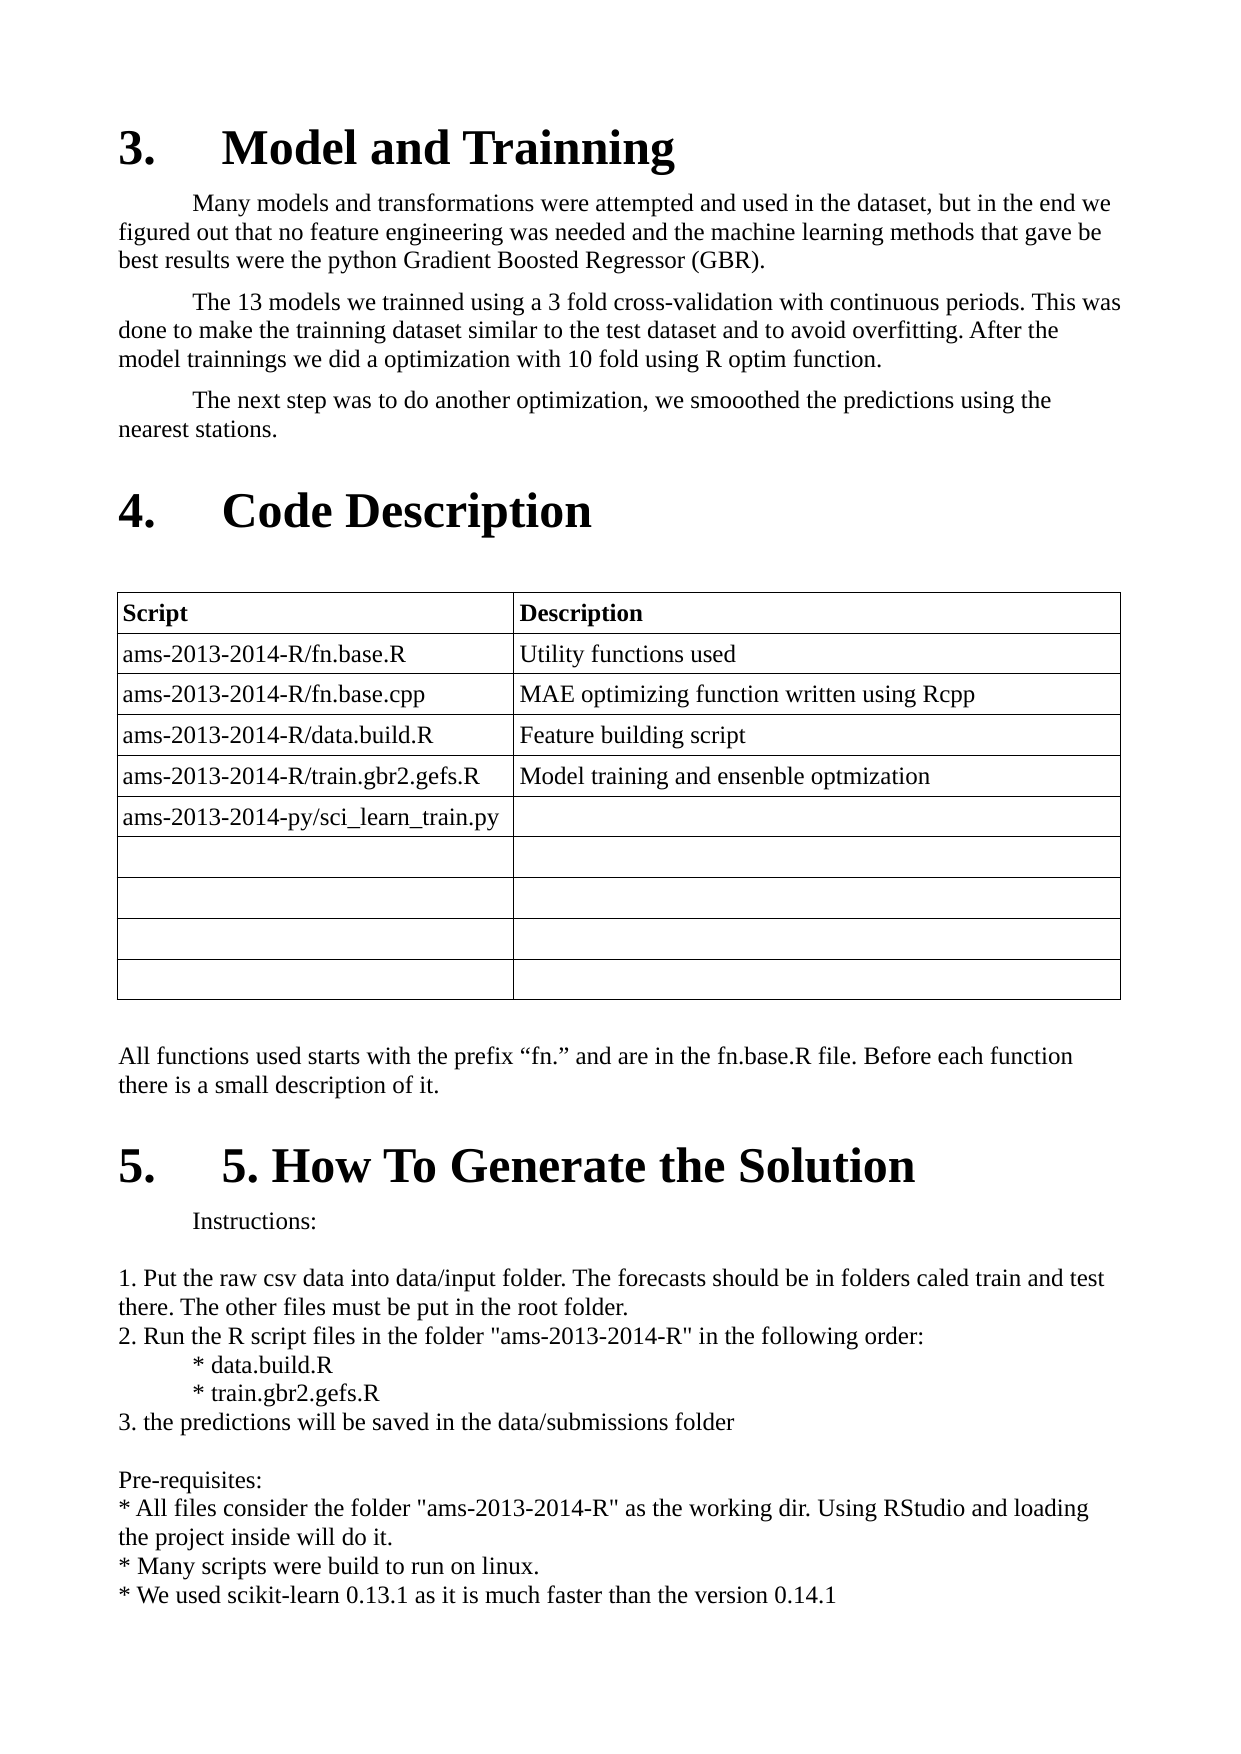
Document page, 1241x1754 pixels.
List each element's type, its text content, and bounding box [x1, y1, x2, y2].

text All functions used starts with the prefix “fn.” and are in the fn.base.R file. Before each function there is a small description of it. [118, 1041, 1122, 1098]
table_cell Model training and ensenble optmization [514, 756, 1120, 796]
table_cell ams-2013-2014-R/fn.base.R [118, 634, 513, 673]
text Instructions: 1. Put the raw csv data into data/input folder. The forecasts should be in folders caled train and test there. The other files must be put in the root folder. 2. Run the R script files in the folder "ams-2013-2014-R" in the following order: * data.build.R * train.gbr2.gefs.R 3. the predictions will be saved in the data/submissions folder Pre-requisites: * All files consider the folder "ams-2013-2014-R" as the working dir. Using RStudio and loading the project inside will do it. * Many scripts were build to run on linux. * We used scikit-learn 0.13.1 as it is much faster than the version 0.14.1 [118, 1206, 1122, 1608]
subtitle Model and Trainning [118, 118, 1122, 176]
table_cell Feature building script [514, 715, 1120, 755]
table_header Script [118, 593, 513, 633]
table_cell [514, 878, 1120, 918]
text The 13 models we trainned using a 3 fold cross-validation with continuous periods. This was done to make the trainning dataset similar to the test dataset and to avoid overfitting. After the model trainnings we did a optimization with 10 fold using R optim function. [118, 287, 1122, 373]
table_cell [118, 878, 513, 918]
table_cell [118, 919, 513, 958]
table_header Description [514, 593, 1120, 633]
table_cell ams-2013-2014-R/data.build.R [118, 715, 513, 755]
text Many models and transformations were attempted and used in the dataset, but in the end we figured out that no feature engineering was needed and the machine learning methods that gave be best results were the python Gradient Boosted Regressor (GBR). [118, 188, 1122, 274]
table_cell ams-2013-2014-R/fn.base.cpp [118, 674, 513, 714]
table_cell [514, 797, 1120, 836]
subtitle Code Description [118, 481, 1122, 538]
table_cell [514, 837, 1120, 877]
table_cell [118, 960, 513, 999]
table_cell [514, 960, 1120, 999]
text The next step was to do another optimization, we smooothed the predictions using the nearest stations. [118, 386, 1122, 443]
subtitle 5. How To Generate the Solution [118, 1136, 1122, 1193]
table_cell Utility functions used [514, 634, 1120, 673]
table_cell [514, 919, 1120, 958]
table_cell ams-2013-2014-R/train.gbr2.gefs.R [118, 756, 513, 796]
table_cell [118, 837, 513, 877]
table_cell MAE optimizing function written using Rcpp [514, 674, 1120, 714]
table_cell ams-2013-2014-py/sci_learn_train.py [118, 797, 513, 836]
